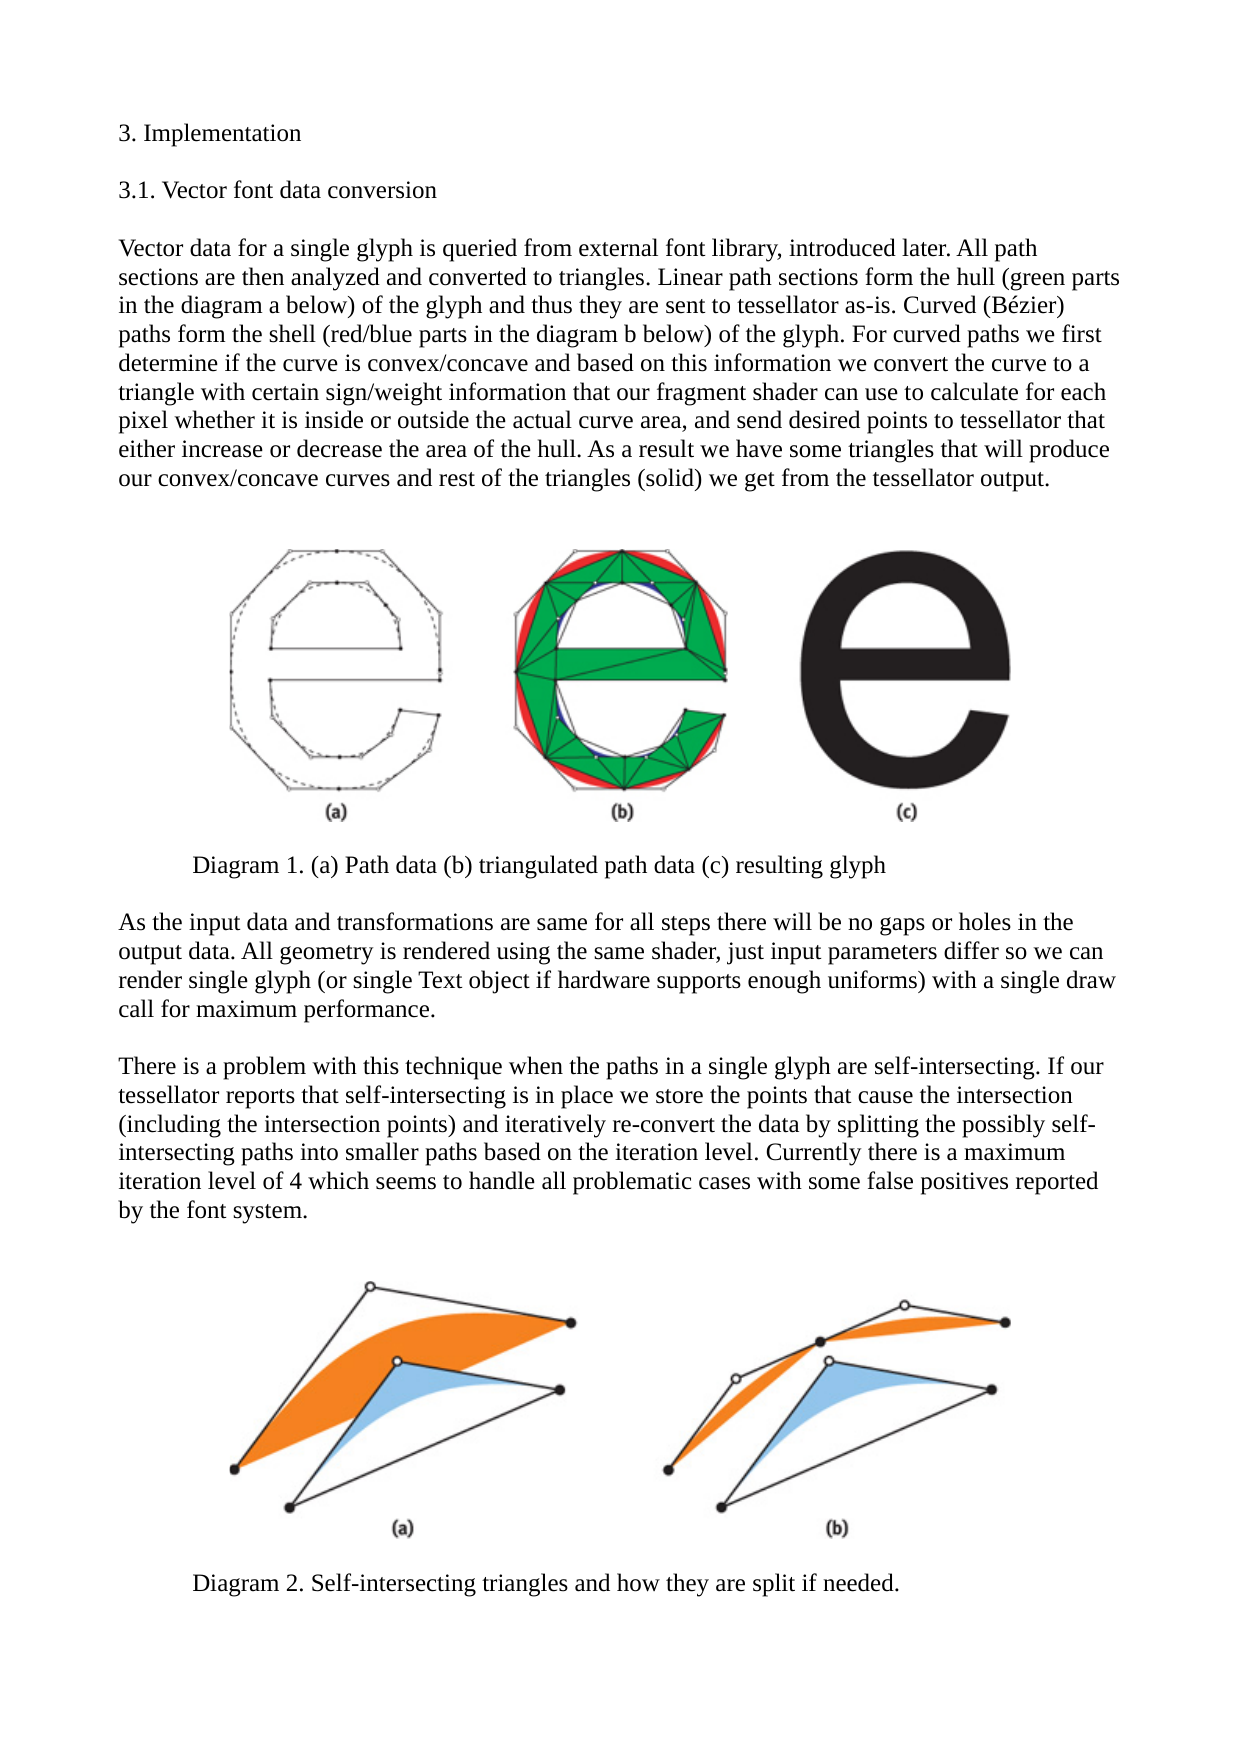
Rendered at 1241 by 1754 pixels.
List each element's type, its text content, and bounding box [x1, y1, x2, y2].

text Vector data for a single glyph is queried from external font library, introduced later. All path sections are then analyzed and converted to triangles. Linear path sections form the hull (green parts in the diagram a below) of the glyph and thus they are sent to tessellator as-is. Curved (Bézier) paths form the shell (red/blue parts in the diagram b below) of the glyph. For curved paths we first determine if the curve is convex/concave and based on this information we convert the curve to a triangle with certain sign/weight information that our fragment shader can use to calculate for each pixel whether it is inside or outside the actual curve area, and send desired points to tessellator that either increase or decrease the area of the hull. As a result we have some triangles that will produce our convex/concave curves and rest of the triangles (solid) we get from the tessellator output. [118, 233, 1122, 492]
text Diagram 1. (a) Path data (b) triangulated path data (c) resulting glyph [118, 850, 1122, 879]
picture [229, 1281, 1011, 1539]
text Diagram 2. Self-intersecting triangles and how they are split if needed. [118, 1568, 1122, 1597]
text 3. Implementation [118, 118, 1122, 147]
text There is a problem with this technique when the paths in a single glyph are self-intersecting. If our tessellator reports that self-intersecting is in place we store the points that cause the intersection (including the intersection points) and iteratively re-convert the data by splitting the possibly self-intersecting paths into smaller paths based on the iteration level. Currently there is a maximum iteration level of 4 which seems to handle all problematic cases with some false positives reported by the font system. [118, 1051, 1122, 1224]
picture [229, 549, 1011, 822]
text As the input data and transformations are same for all steps there will be no gaps or holes in the output data. All geometry is rendered using the same shader, just input parameters differ so we can render single glyph (or single Text object if hardware supports enough uniforms) with a single draw call for maximum performance. [118, 907, 1122, 1022]
text 3.1. Vector font data conversion [118, 176, 1122, 204]
